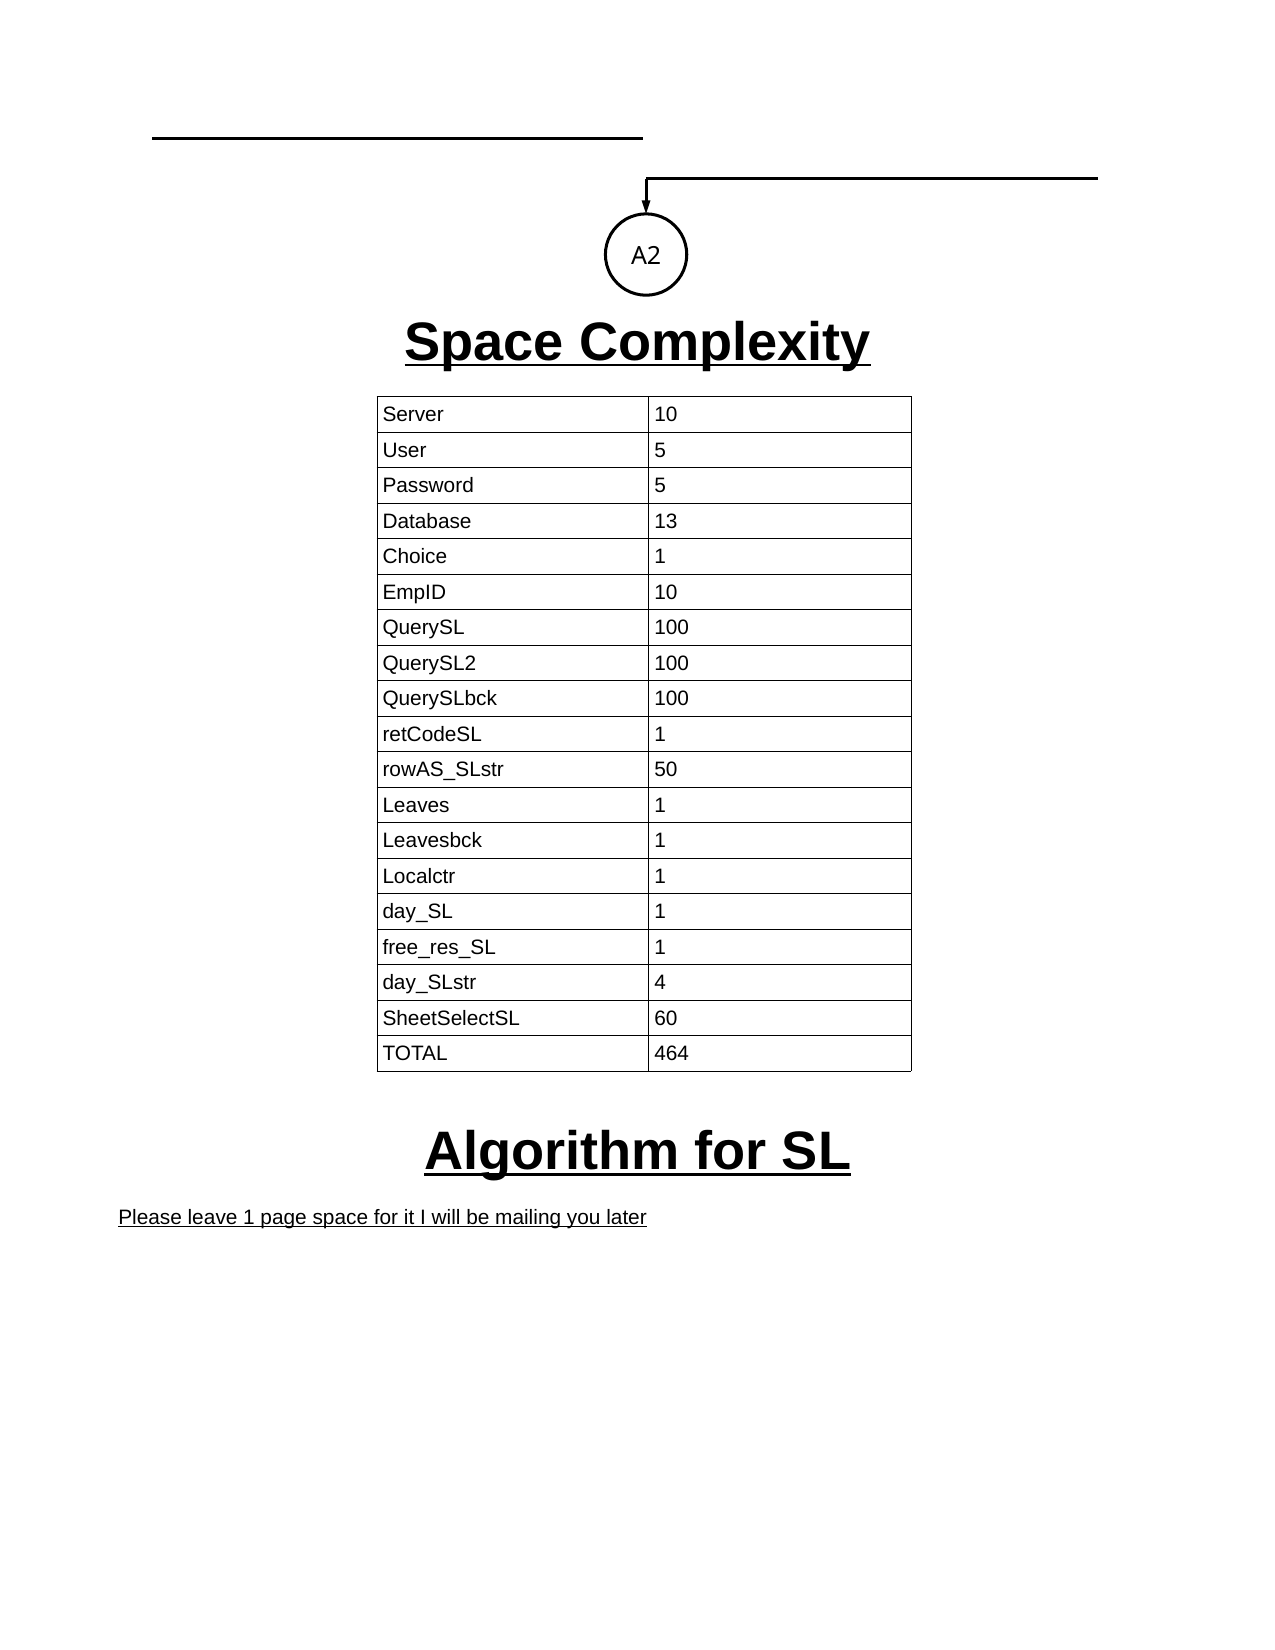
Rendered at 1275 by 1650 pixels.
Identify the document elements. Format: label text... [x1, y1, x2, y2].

table_cell Leavesbck [378, 823, 648, 858]
table_cell QuerySL [378, 610, 648, 645]
table_header Server [378, 397, 648, 432]
table_cell 1 [649, 859, 911, 893]
table_cell 13 [649, 504, 911, 538]
table_cell TOTAL [378, 1036, 648, 1071]
table_cell 1 [649, 539, 911, 574]
table_cell 464 [649, 1036, 911, 1071]
table_cell User [378, 433, 648, 467]
table_cell 1 [649, 788, 911, 822]
table_cell 60 [649, 1001, 911, 1035]
table_header 10 [649, 397, 911, 432]
table_cell 5 [649, 433, 911, 467]
table_cell rowAS_SLstr [378, 752, 648, 787]
text Please leave 1 page space for it I will be mailing you later [118, 1205, 1157, 1229]
table_cell free_res_SL [378, 930, 648, 964]
table_cell Localctr [378, 859, 648, 893]
table_cell Password [378, 468, 648, 503]
table_cell Database [378, 504, 648, 538]
table_cell EmpID [378, 575, 648, 609]
table_cell 5 [649, 468, 911, 503]
table_cell day_SLstr [378, 965, 648, 1000]
table_cell Leaves [378, 788, 648, 822]
table_cell 50 [649, 752, 911, 787]
table_cell 1 [649, 717, 911, 751]
table_cell SheetSelectSL [378, 1001, 648, 1035]
table_cell 1 [649, 930, 911, 964]
table_cell 100 [649, 610, 911, 645]
table_cell day_SL [378, 894, 648, 929]
table_cell 100 [649, 681, 911, 716]
text Space Complexity [118, 310, 1157, 372]
table_cell 1 [649, 894, 911, 929]
table_cell QuerySLbck [378, 681, 648, 716]
table_cell Choice [378, 539, 648, 574]
table_cell 10 [649, 575, 911, 609]
table_cell 4 [649, 965, 911, 1000]
table_cell retCodeSL [378, 717, 648, 751]
table_cell 100 [649, 646, 911, 680]
table_cell 1 [649, 823, 911, 858]
text Algorithm for SL [118, 1119, 1157, 1181]
table_cell QuerySL2 [378, 646, 648, 680]
